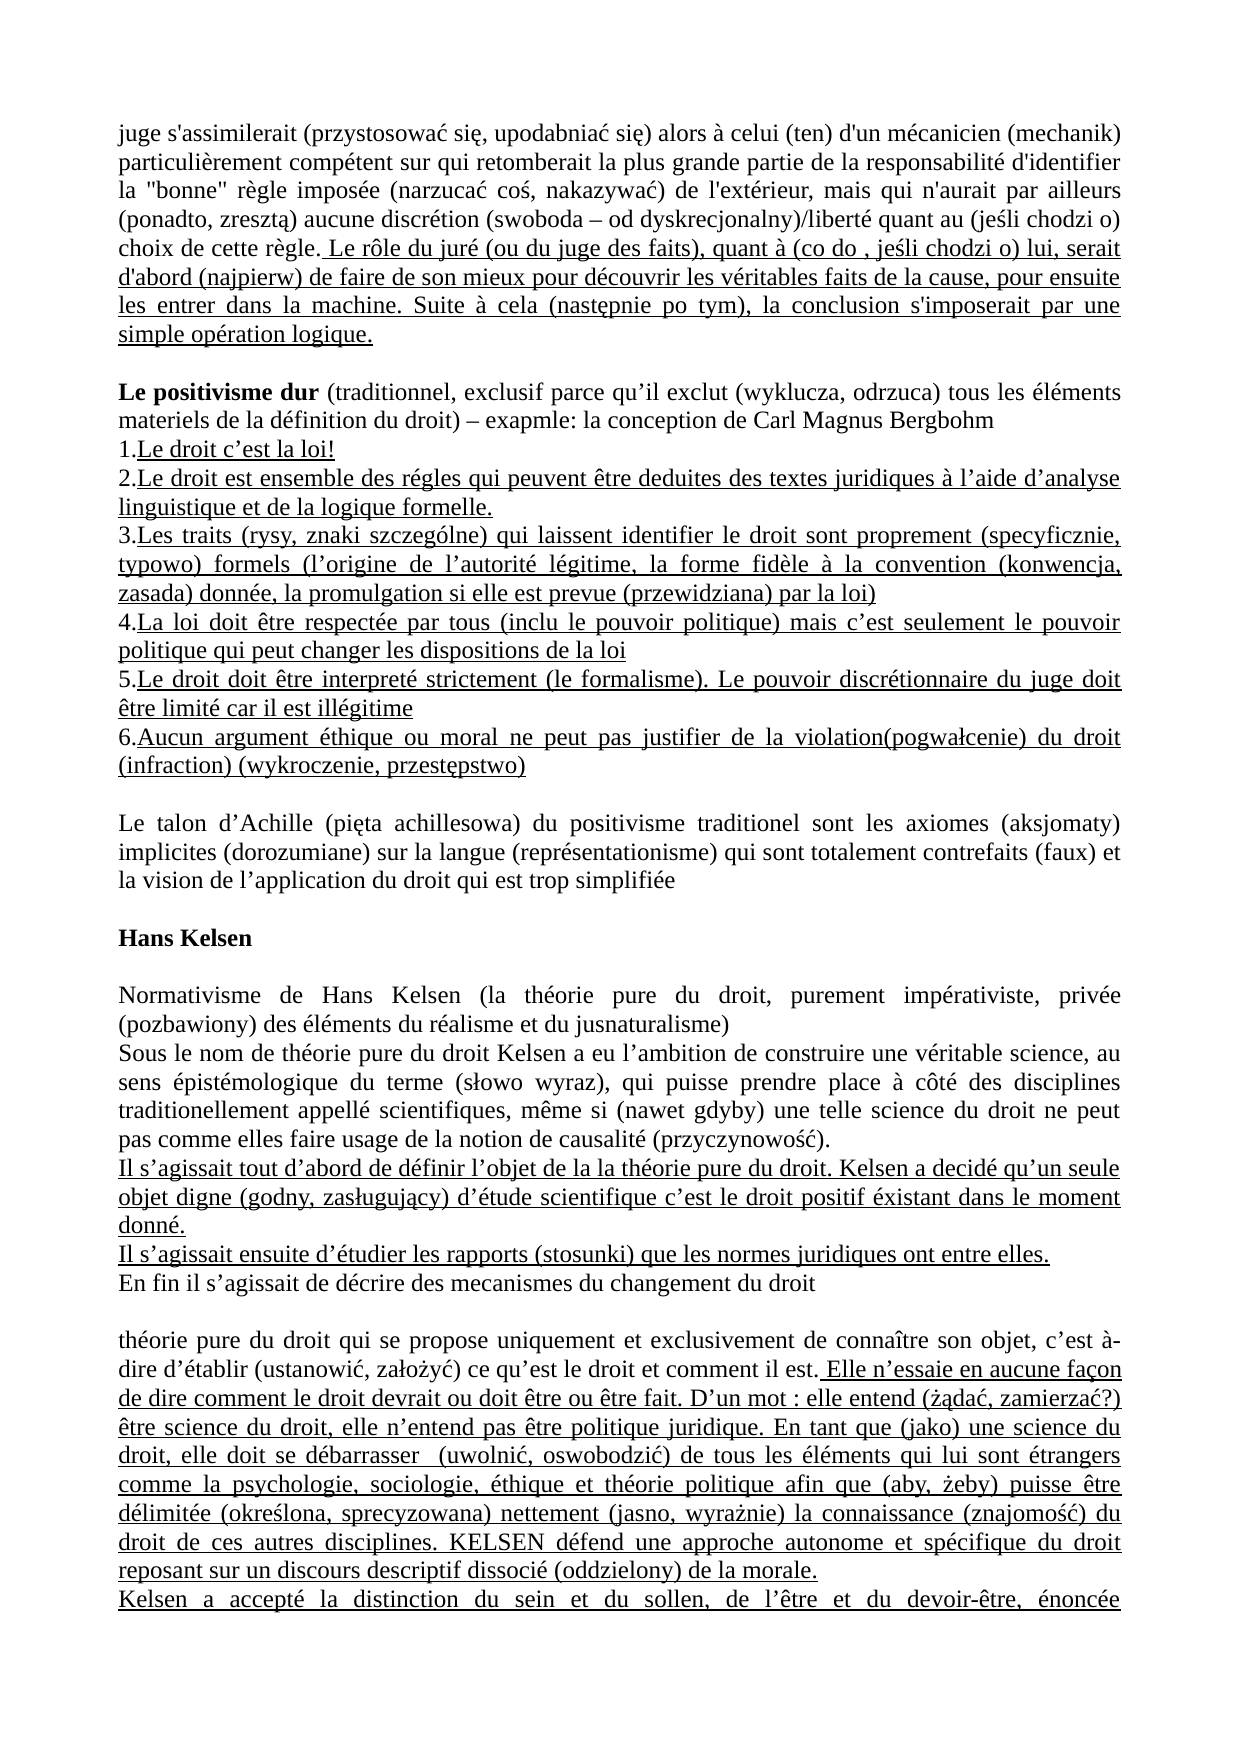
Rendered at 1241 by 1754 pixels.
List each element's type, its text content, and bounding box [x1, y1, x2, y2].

list Le droit est ensemble des régles qui peuvent être deduites des textes juridiques à l’aide d’analyse linguistique et de la logique formelle. [118, 463, 1122, 521]
text juge s'assimilerait (przystosować się, upodabniać się) alors à celui (ten) d'un mécanicien (mechanik) particulièrement compétent sur qui retomberait la plus grande partie de la responsabilité d'identifier la "bonne" règle imposée (narzucać coś, nakazywać) de l'extérieur, mais qui n'aurait par ailleurs (ponadto, zresztą) aucune discrétion (swoboda – od dyskrecjonalny)/liberté quant au (jeśli chodzi o) choix de cette règle. Le rôle du juré (ou du juge des faits), quant à (co do , jeśli chodzi o) lui, serait d'abord (najpierw) de faire de son mieux pour découvrir les véritables faits de la cause, pour ensuite les entrer dans la machine. Suite à cela (następnie po tym), la conclusion s'imposerait par une simple opération logique. [118, 118, 1122, 348]
text Il s’agissait tout d’abord de définir l’objet de la la théorie pure du droit. Kelsen a decidé qu’un seule objet digne (godny, zasługujący) d’étude scientifique c’est le droit positif éxistant dans le moment donné. [118, 1153, 1122, 1239]
text Sous le nom de théorie pure du droit Kelsen a eu l’ambition de construire une véritable science, au sens épistémologique du terme (słowo wyraz), qui puisse prendre place à côté des disciplines traditionellement appellé scientifiques, même si (nawet gdyby) une telle science du droit ne peut pas comme elles faire usage de la notion de causalité (przyczynowość). [118, 1038, 1122, 1153]
list Le droit c’est la loi! [118, 434, 1122, 463]
text Le positivisme dur (traditionnel, exclusif parce qu’il exclut (wyklucza, odrzuca) tous les éléments materiels de la définition du droit) – exapmle: la conception de Carl Magnus Bergbohm [118, 377, 1122, 434]
text Kelsen a accepté la distinction du sein et du sollen, de l’être et du devoir-être, énoncée [118, 1584, 1122, 1613]
text Il s’agissait ensuite d’étudier les rapports (stosunki) que les normes juridiques ont entre elles. [118, 1239, 1122, 1268]
list zasada) donnée, la promulgation si elle est prevue (przewidziana) par la loi) [118, 576, 1122, 607]
list Les traits (rysy, znaki szczególne) qui laissent identifier le droit sont proprement (specyficznie, typowo) formels (l’origine de l’autorité légitime, la forme fidèle à la convention (konwencja, [118, 521, 1122, 574]
text délimitée (określona, sprecyzowana) nettement (jasno, wyrażnie) la connaissance (znajomość) du [118, 1496, 1122, 1523]
text droit de ces autres disciplines. KELSEN défend une approche autonome et spécifique du droit [118, 1524, 1122, 1552]
text En fin il s’agissait de décrire des mecanismes du changement du droit [118, 1268, 1122, 1297]
text Normativisme de Hans Kelsen (la théorie pure du droit, purement impérativiste, privée (pozbawiony) des éléments du réalisme et du jusnaturalisme) [118, 981, 1122, 1038]
text Hans Kelsen [118, 923, 1122, 952]
text théorie pure du droit qui se propose uniquement et exclusivement de connaître son objet, c’est à- dire d’établir (ustanowić, założyć) ce qu’est le droit et comment il est. Elle n’essaie en aucune façon de dire comment le droit devrait ou doit être ou être fait. D’un mot : elle entend (żądać, zamierzać?) [118, 1326, 1122, 1408]
text reposant sur un discours descriptif dissocié (oddzielony) de la morale. [118, 1553, 1122, 1584]
list Aucun argument éthique ou moral ne peut pas justifier de la violation(pogwałcenie) du droit (infraction) (wykroczenie, przestępstwo) [118, 722, 1122, 779]
list La loi doit être respectée par tous (inclu le pouvoir politique) mais c’est seulement le pouvoir politique qui peut changer les dispositions de la loi [118, 607, 1122, 664]
text être science du droit, elle n’entend pas être politique juridique. En tant que (jako) une science du droit, elle doit se débarrasser (uwolnić, oswobodzić) de tous les éléments qui lui sont étrangers comme la psychologie, sociologie, éthique et théorie politique afin que (aby, żeby) puisse être [118, 1409, 1122, 1494]
text Le talon d’Achille (pięta achillesowa) du positivisme traditionel sont les axiomes (aksjomaty) implicites (dorozumiane) sur la langue (représentationisme) qui sont totalement contrefaits (faux) et la vision de l’application du droit qui est trop simplifiée [118, 808, 1122, 894]
list Le droit doit être interpreté strictement (le formalisme). Le pouvoir discrétionnaire du juge doit être limité car il est illégitime [118, 664, 1122, 722]
